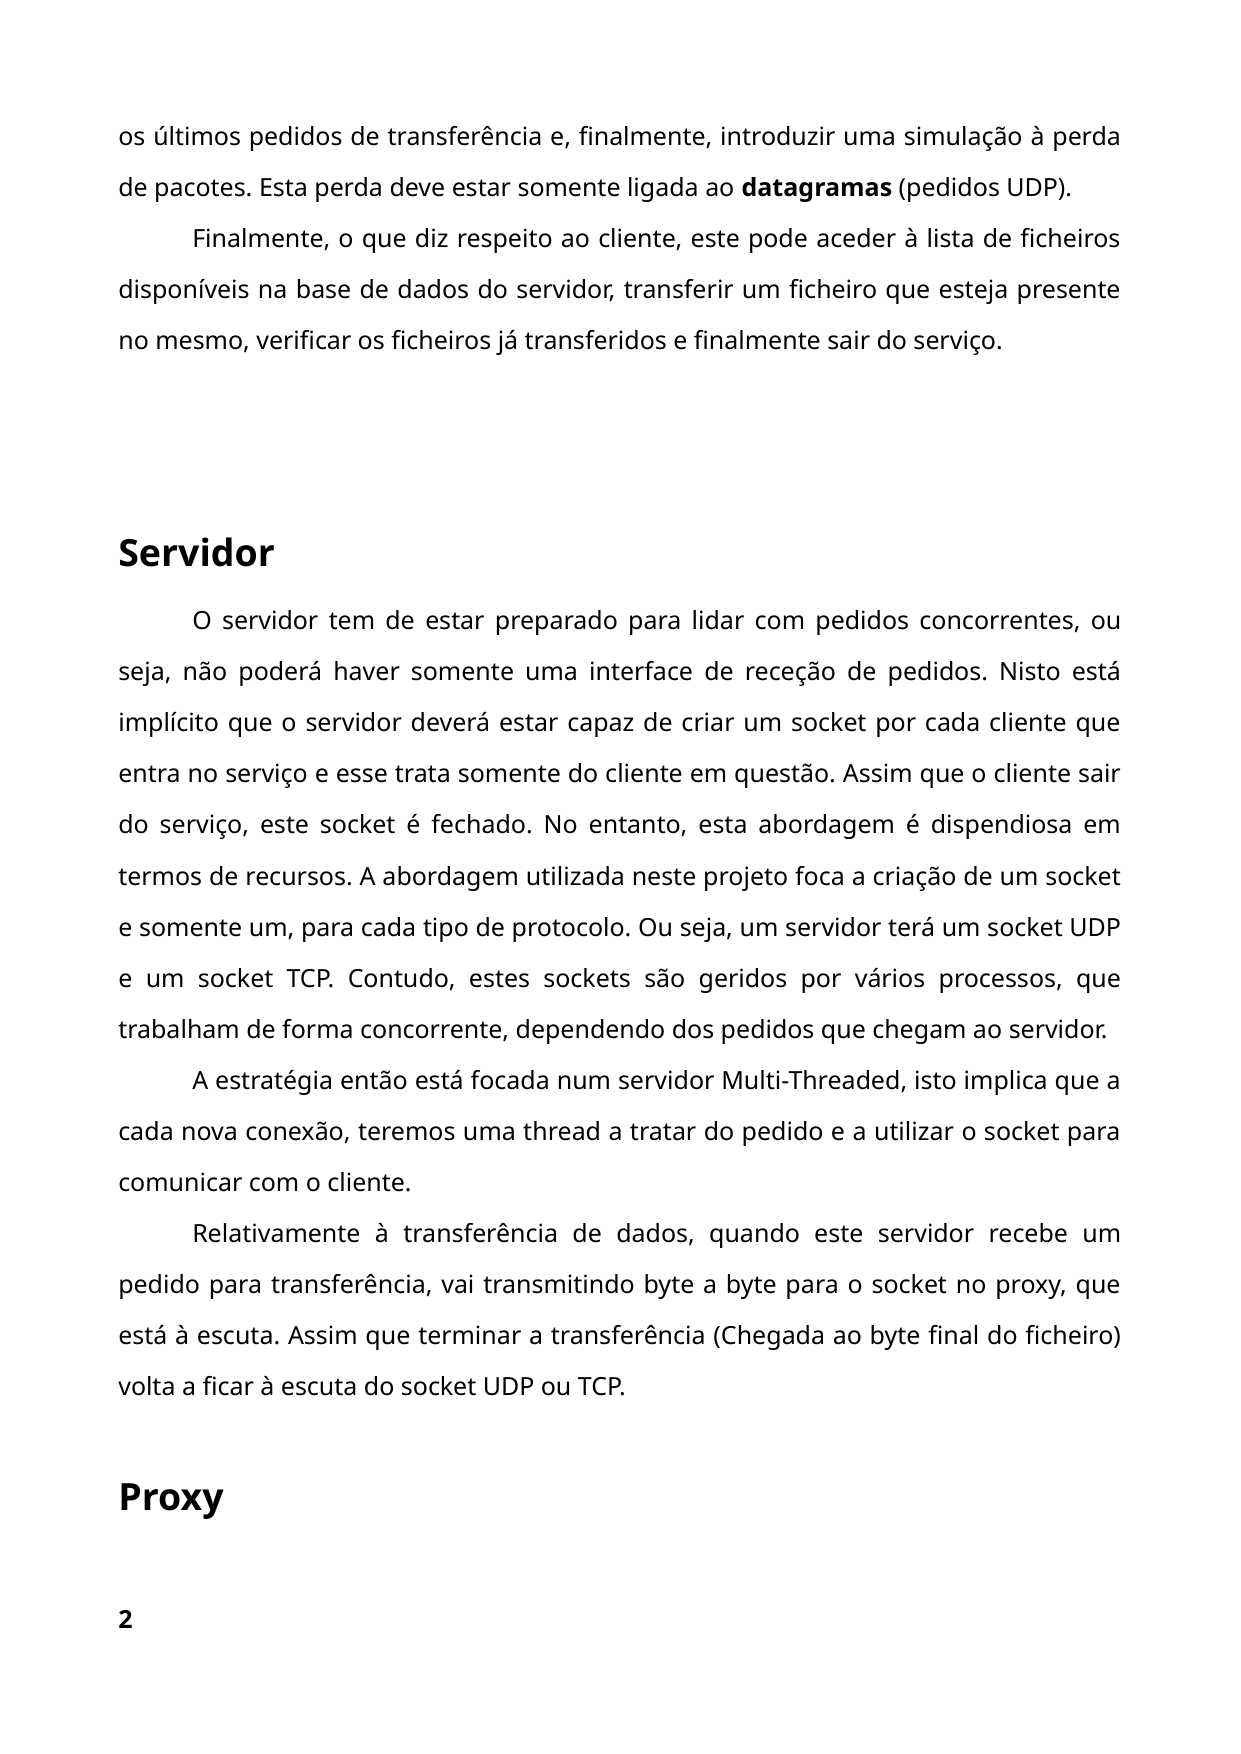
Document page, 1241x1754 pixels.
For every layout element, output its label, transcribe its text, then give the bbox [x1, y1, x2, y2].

text A estratégia então está focada num servidor Multi-Threaded, isto implica que a cada nova conexão, teremos uma thread a tratar do pedido e a utilizar o socket para comunicar com o cliente. [118, 1062, 1122, 1198]
text Servidor [118, 526, 1122, 577]
text Proxy [118, 1471, 1122, 1522]
text os últimos pedidos de transferência e, finalmente, introduzir uma simulação à perda de pacotes. Esta perda deve estar somente ligada ao datagramas (pedidos UDP). [118, 118, 1122, 203]
text Relativamente à transferência de dados, quando este servidor recebe um pedido para transferência, vai transmitindo byte a byte para o socket no proxy, que está à escuta. Assim que terminar a transferência (Chegada ao byte final do ficheiro) volta a ficar à escuta do socket UDP ou TCP. [118, 1216, 1122, 1403]
text O servidor tem de estar preparado para lidar com pedidos concorrentes, ou seja, não poderá haver somente uma interface de receção de pedidos. Nisto está implícito que o servidor deverá estar capaz de criar um socket por cada cliente que entra no serviço e esse trata somente do cliente em questão. Assim que o cliente sair do serviço, este socket é fechado. No entanto, esta abordagem é dispendiosa em termos de recursos. A abordagem utilizada neste projeto foca a criação de um socket e somente um, para cada tipo de protocolo. Ou seja, um servidor terá um socket UDP e um socket TCP. Contudo, estes sockets são geridos por vários processos, que trabalham de forma concorrente, dependendo dos pedidos que chegam ao servidor. [118, 603, 1122, 1045]
text Finalmente, o que diz respeito ao cliente, este pode aceder à lista de ficheiros disponíveis na base de dados do servidor, transferir um ficheiro que esteja presente no mesmo, verificar os ficheiros já transferidos e finalmente sair do serviço. [118, 220, 1122, 356]
